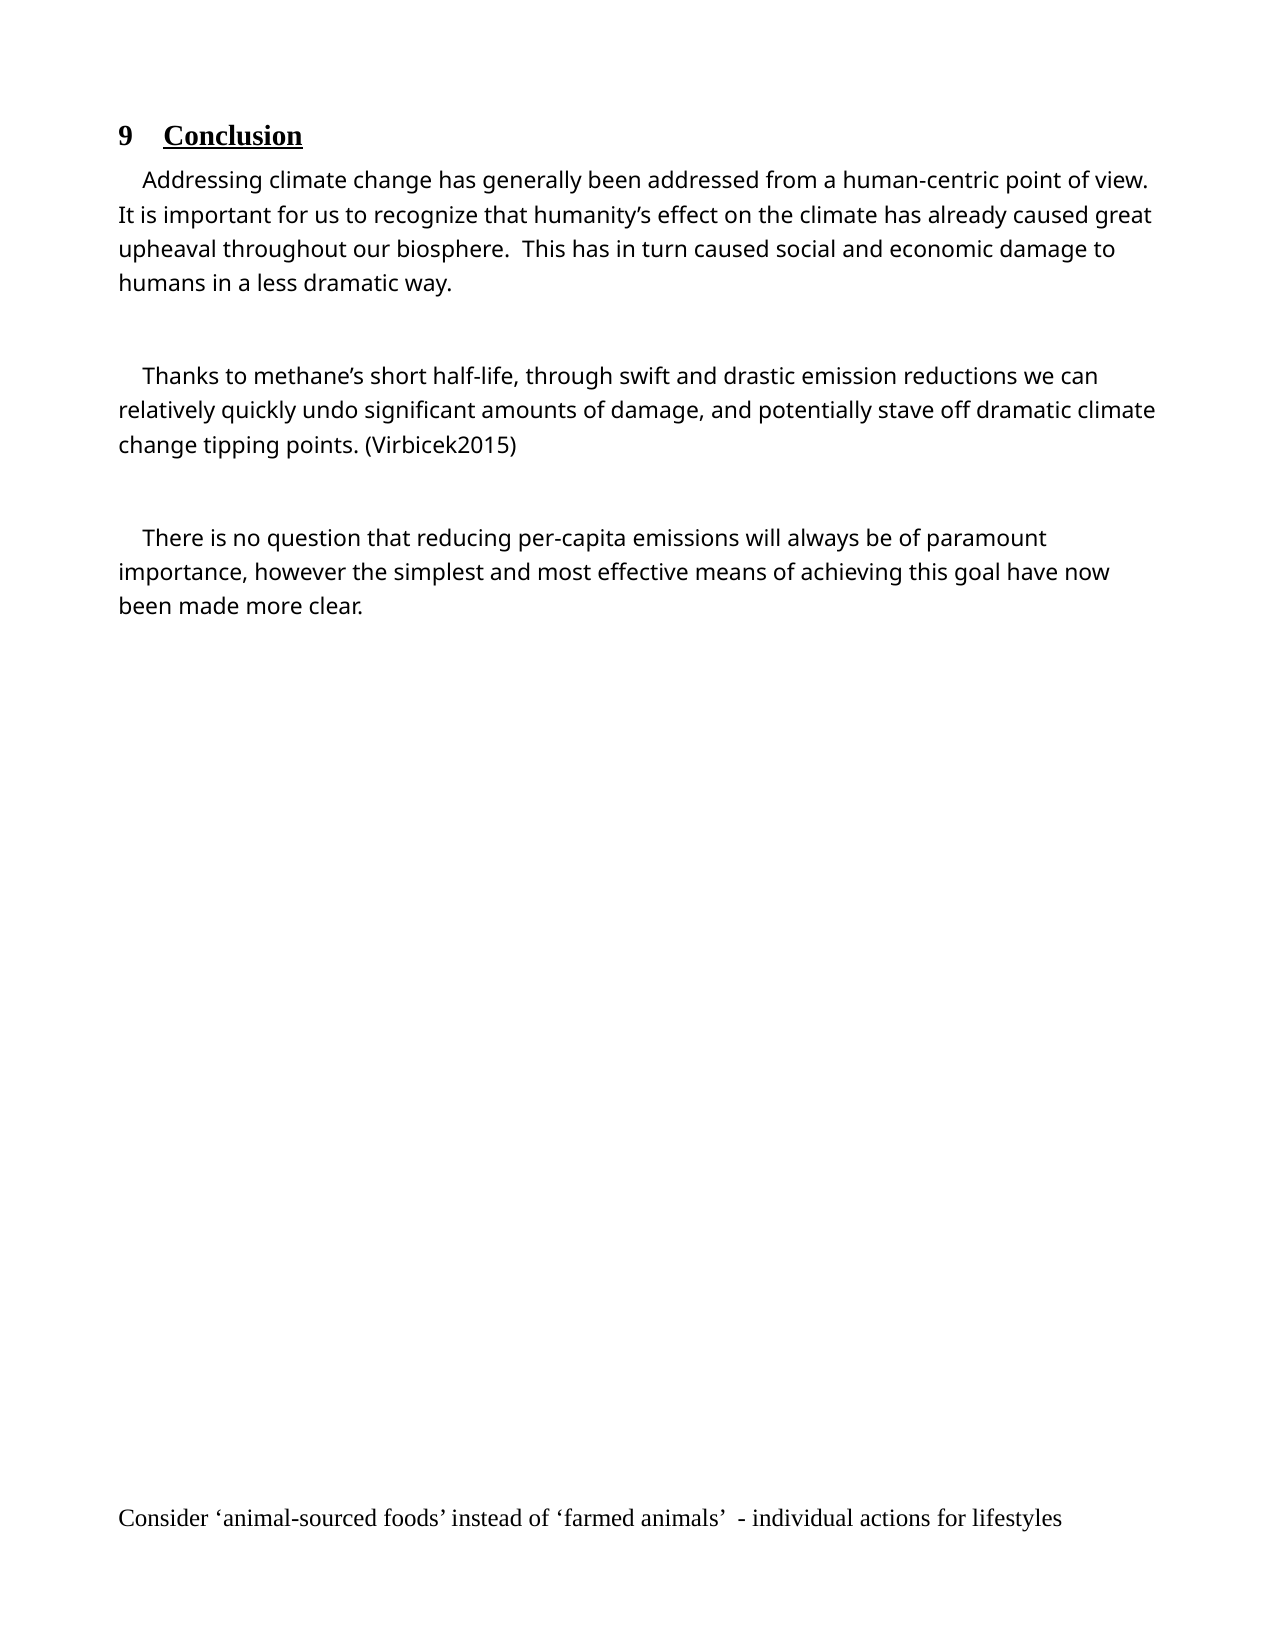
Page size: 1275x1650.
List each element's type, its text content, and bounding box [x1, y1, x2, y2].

text Thanks to methane’s short half-life, through swift and drastic emission reductions we can relatively quickly undo significant amounts of damage, and potentially stave off dramatic climate change tipping points. (Virbicek2015) [118, 360, 1157, 460]
text Addressing climate change has generally been addressed from a human-centric point of view. It is important for us to recognize that humanity’s effect on the climate has already caused great upheaval throughout our biosphere. This has in turn caused social and economic damage to humans in a less dramatic way. [118, 164, 1157, 298]
subtitle Conclusion [118, 118, 1157, 152]
text There is no question that reducing per-capita emissions will always be of paramount importance, however the simplest and most effective means of achieving this goal have now been made more clear. [118, 521, 1157, 621]
